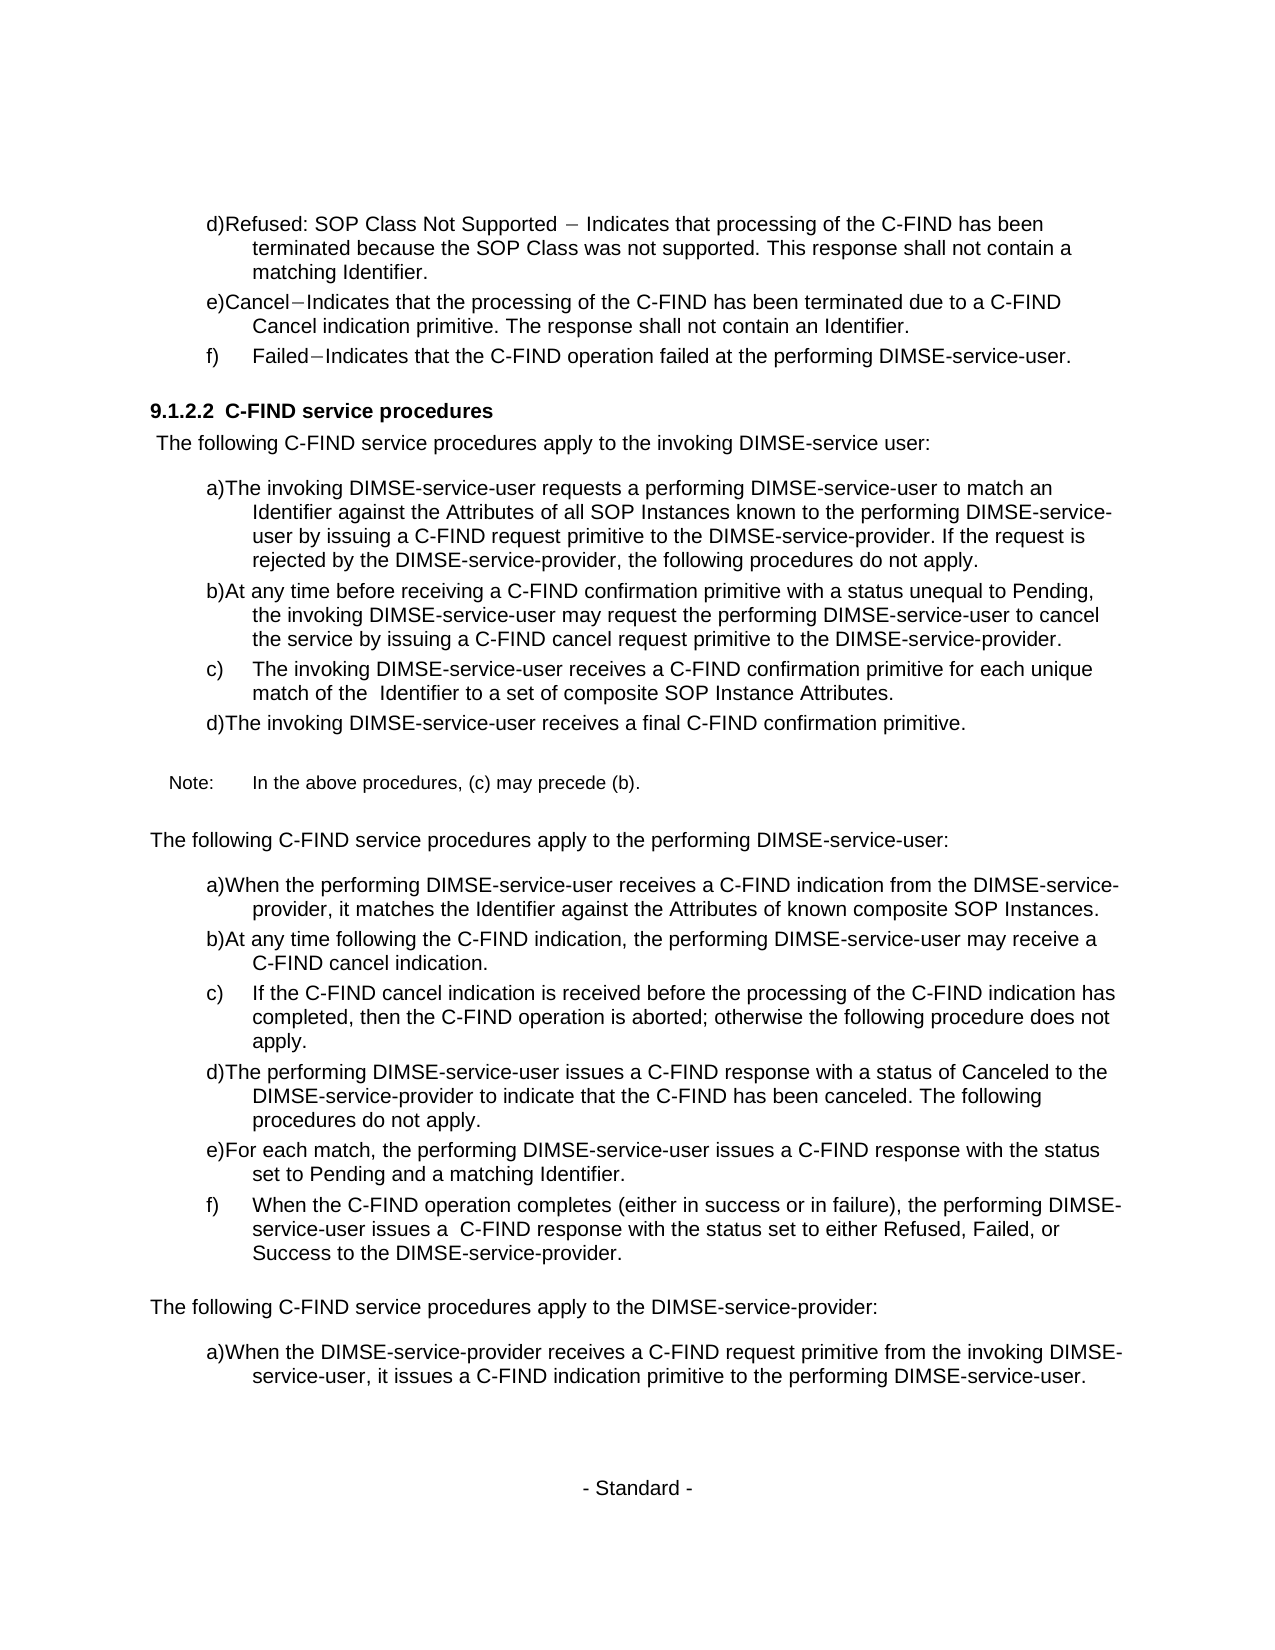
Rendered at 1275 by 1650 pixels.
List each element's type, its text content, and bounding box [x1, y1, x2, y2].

text f) FailedIndicates that the C-FIND operation failed at the performing DIMSE-service-user. [206, 344, 1125, 392]
text c) The invoking DIMSE-service-user receives a C-FIND confirmation primitive for each unique match of the Identifier to a set of composite SOP Instance Attributes. [206, 657, 1125, 705]
text Note: In the above procedures, (c) may precede (b). [169, 772, 1125, 793]
text f) When the C-FIND operation completes (either in success or in failure), the performing DIMSE-service-user issues a C-FIND response with the status set to either Refused, Failed, or Success to the DIMSE-service-provider. [206, 1192, 1125, 1289]
text a) The invoking DIMSE-service-user requests a performing DIMSE-service-user to match an Identifier against the Attributes of all SOP Instances known to the performing DIMSE-service-user by issuing a C-FIND request primitive to the DIMSE-service-provider. If the request is rejected by the DIMSE-service-provider, the following procedures do not apply. [206, 476, 1125, 572]
text e) CancelIndicates that the processing of the C-FIND has been terminated due to a C-FIND Cancel indication primitive. The response shall not contain an Identifier. [206, 290, 1125, 338]
text a) When the DIMSE-service-provider receives a C-FIND request primitive from the invoking DIMSE-service-user, it issues a C-FIND indication primitive to the performing DIMSE-service-user. [206, 1340, 1125, 1388]
text The following C-FIND service procedures apply to the performing DIMSE-service-user: [150, 828, 1125, 852]
text b) At any time before receiving a C-FIND confirmation primitive with a status unequal to Pending, the invoking DIMSE-service-user may request the performing DIMSE-service-user to cancel the service by issuing a C-FIND cancel request primitive to the DIMSE-service-provider. [206, 578, 1125, 651]
text e) For each match, the performing DIMSE-service-user issues a C-FIND response with the status set to Pending and a matching Identifier. [206, 1138, 1125, 1186]
text c) If the C-FIND cancel indication is received before the processing of the C-FIND indication has completed, then the C-FIND operation is aborted; otherwise the following procedure does not apply. [206, 981, 1125, 1053]
text The following C-FIND service procedures apply to the DIMSE-service-provider: [150, 1295, 1125, 1319]
subtitle 9.1.2.2 C-FIND service procedures [150, 399, 1125, 423]
text a) When the performing DIMSE-service-user receives a C-FIND indication from the DIMSE-service-provider, it matches the Identifier against the Attributes of known composite SOP Instances. [206, 872, 1125, 921]
text d) The performing DIMSE-service-user issues a C-FIND response with a status of Canceled to the DIMSE-service-provider to indicate that the C-FIND has been canceled. The following procedures do not apply. [206, 1060, 1125, 1132]
text d) The invoking DIMSE-service-user receives a final C-FIND confirmation primitive. [206, 711, 1125, 735]
text d) Refused: SOP Class Not Supported  Indicates that processing of the C-FIND has been terminated because the SOP Class was not supported. This response shall not contain a matching Identifier. [206, 212, 1125, 284]
text The following C-FIND service procedures apply to the invoking DIMSE-service user: [150, 431, 1125, 455]
text b) At any time following the C-FIND indication, the performing DIMSE-service-user may receive a C-FIND cancel indication. [206, 927, 1125, 975]
